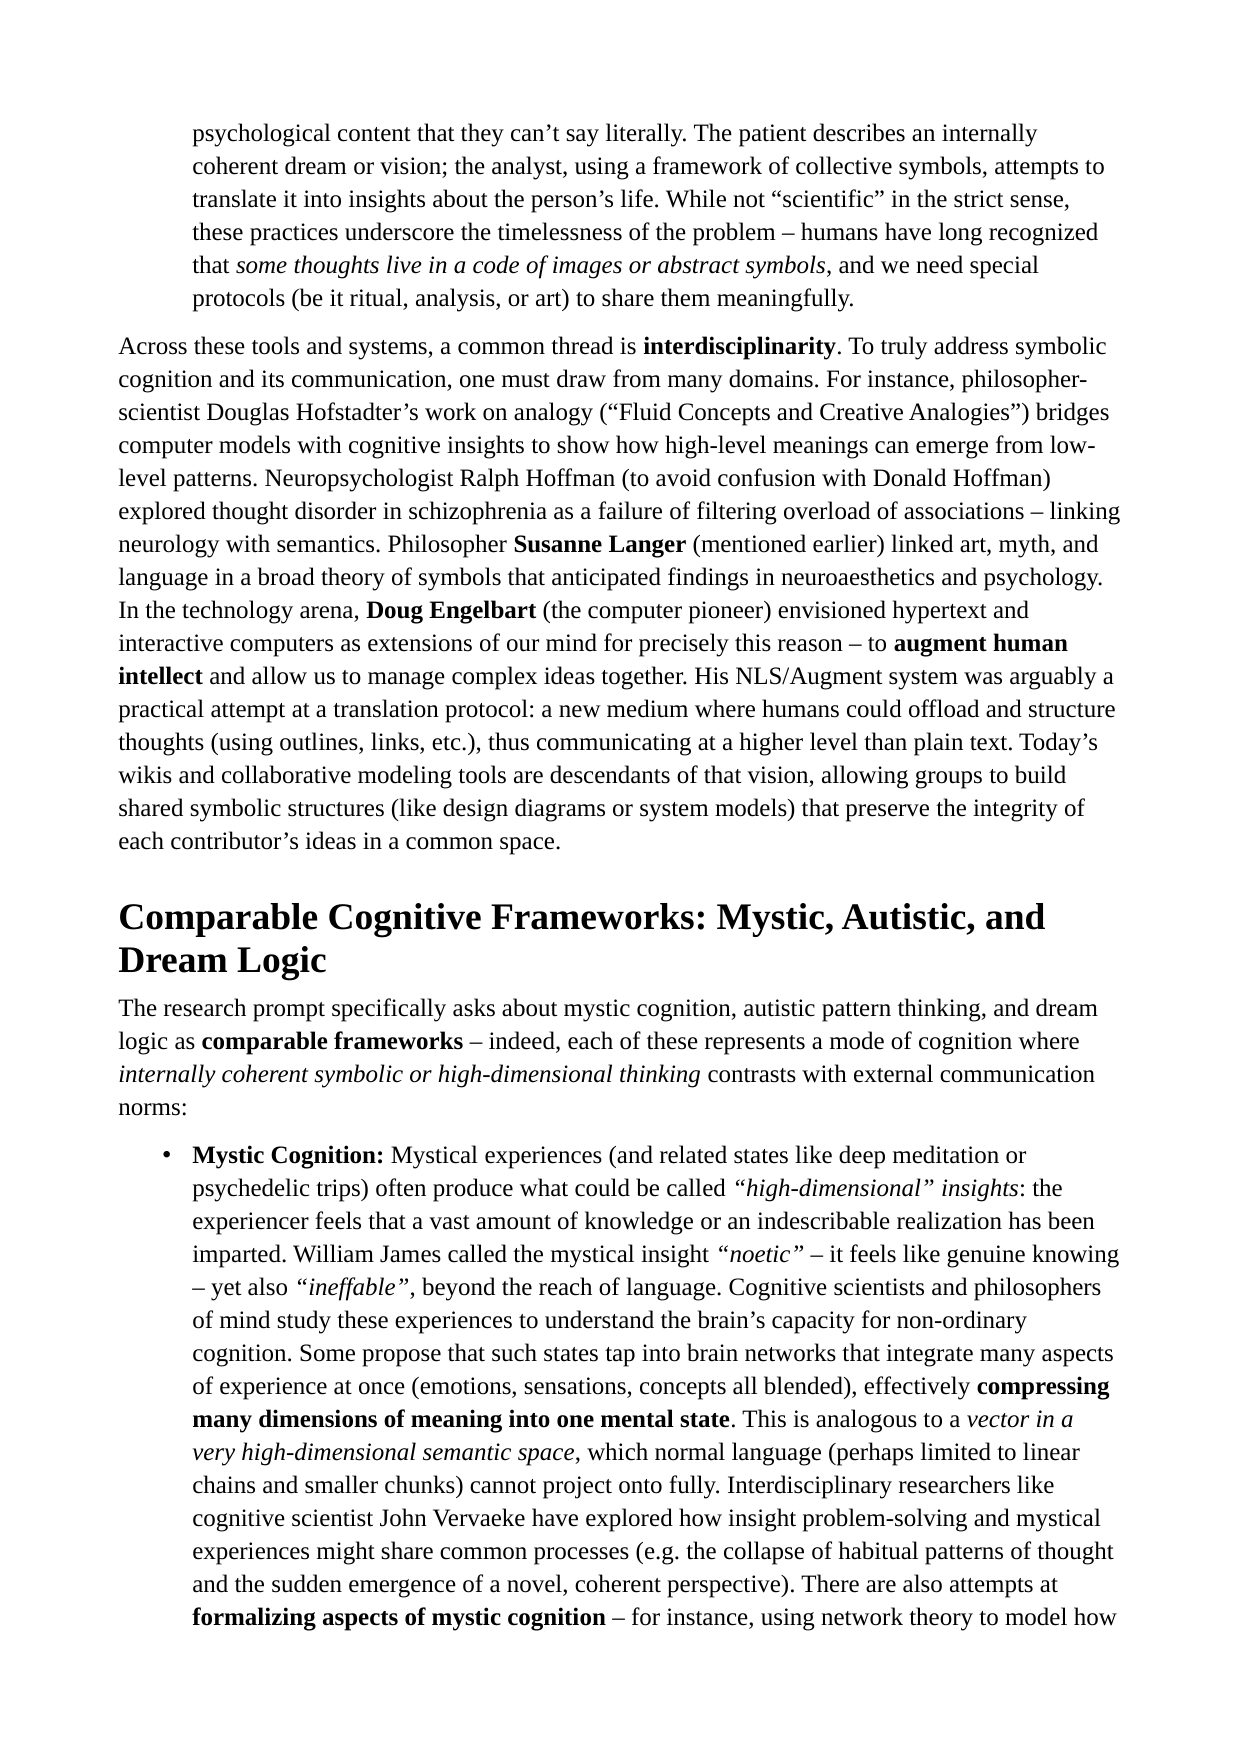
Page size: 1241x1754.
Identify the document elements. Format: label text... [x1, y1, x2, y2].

text The research prompt specifically asks about mystic cognition, autistic pattern thinking, and dream logic as comparable frameworks – indeed, each of these represents a mode of cognition where internally coherent symbolic or high-dimensional thinking contrasts with external communication norms: [118, 993, 1122, 1121]
subtitle Comparable Cognitive Frameworks: Mystic, Autistic, and Dream Logic [118, 894, 1122, 981]
list Mystic Cognition: Mystical experiences (and related states like deep meditation or psychedelic trips) often produce what could be called “high-dimensional” insights: the experiencer feels that a vast amount of knowledge or an indescribable realization has been imparted. William James called the mystical insight “noetic” – it feels like genuine knowing – yet also “ineffable”, beyond the reach of language. Cognitive scientists and philosophers of mind study these experiences to understand the brain’s capacity for non-ordinary cognition. Some propose that such states tap into brain networks that integrate many aspects of experience at once (emotions, sensations, concepts all blended), effectively compressing many dimensions of meaning into one mental state. This is analogous to a vector in a very high-dimensional semantic space, which normal language (perhaps limited to linear chains and smaller chunks) cannot project onto fully. Interdisciplinary researchers like cognitive scientist John Vervaeke have explored how insight problem-solving and mystical experiences might share common processes (e.g. the collapse of habitual patterns of thought and the sudden emergence of a novel, coherent perspective). There are also attempts at formalizing aspects of mystic cognition – for instance, using network theory to model how [162, 1140, 1122, 1631]
list psychological content that they can’t say literally. The patient describes an internally coherent dream or vision; the analyst, using a framework of collective symbols, attempts to translate it into insights about the person’s life. While not “scientific” in the strict sense, these practices underscore the timelessness of the problem – humans have long recognized that some thoughts live in a code of images or abstract symbols, and we need special protocols (be it ritual, analysis, or art) to share them meaningfully. [162, 118, 1122, 312]
text Across these tools and systems, a common thread is interdisciplinarity. To truly address symbolic cognition and its communication, one must draw from many domains. For instance, philosopher-scientist Douglas Hofstadter’s work on analogy (“Fluid Concepts and Creative Analogies”) bridges computer models with cognitive insights to show how high-level meanings can emerge from low-level patterns. Neuropsychologist Ralph Hoffman (to avoid confusion with Donald Hoffman) explored thought disorder in schizophrenia as a failure of filtering overload of associations – linking neurology with semantics. Philosopher Susanne Langer (mentioned earlier) linked art, myth, and language in a broad theory of symbols that anticipated findings in neuroaesthetics and psychology. In the technology arena, Doug Engelbart (the computer pioneer) envisioned hypertext and interactive computers as extensions of our mind for precisely this reason – to augment human intellect and allow us to manage complex ideas together. His NLS/Augment system was arguably a practical attempt at a translation protocol: a new medium where humans could offload and structure thoughts (using outlines, links, etc.), thus communicating at a higher level than plain text. Today’s wikis and collaborative modeling tools are descendants of that vision, allowing groups to build shared symbolic structures (like design diagrams or system models) that preserve the integrity of each contributor’s ideas in a common space. [118, 331, 1122, 855]
